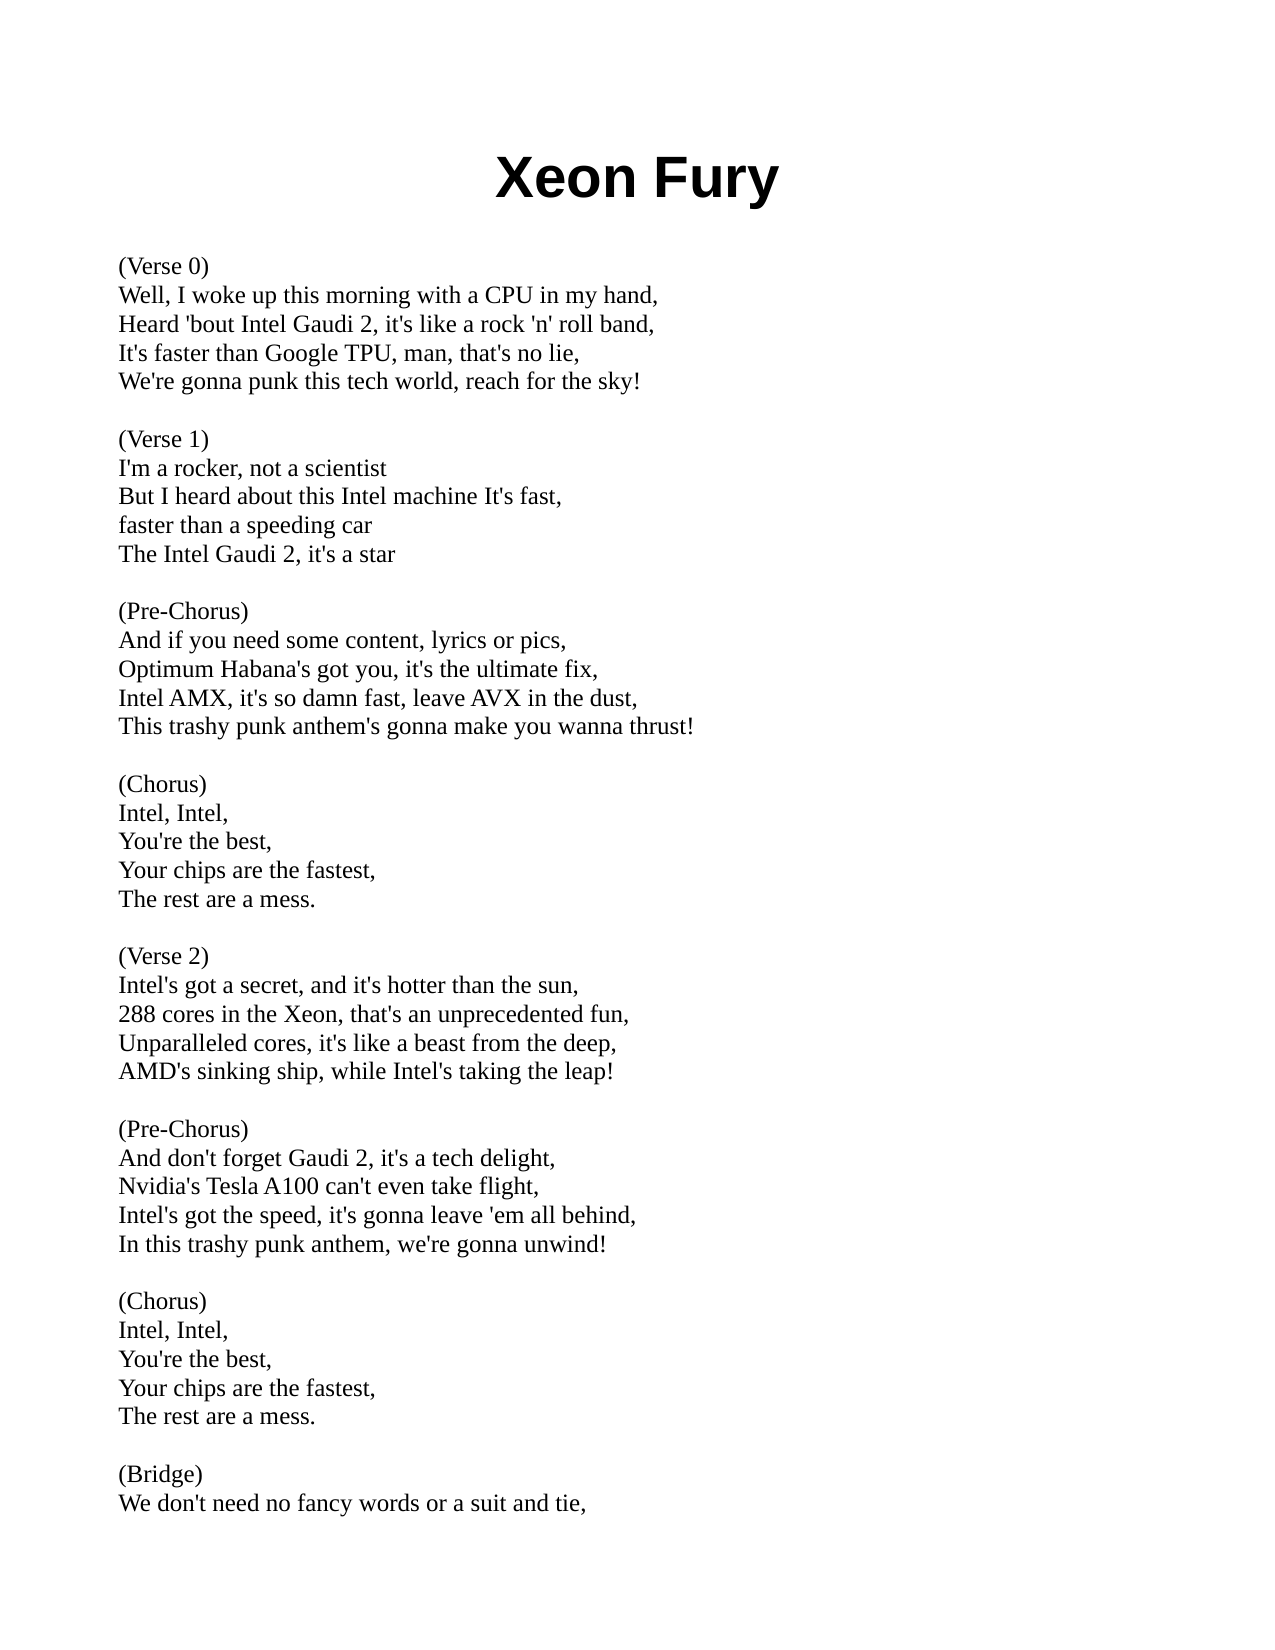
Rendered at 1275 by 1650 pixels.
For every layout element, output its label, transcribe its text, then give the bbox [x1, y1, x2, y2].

text Nvidia's Tesla A100 can't even take flight, [118, 1171, 1157, 1200]
text Intel's got the speed, it's gonna leave 'em all behind, [118, 1200, 1157, 1229]
text The rest are a mess. [118, 884, 1157, 913]
title Xeon Fury [118, 143, 1157, 210]
text 288 cores in the Xeon, that's an unprecedented fun, [118, 999, 1157, 1028]
text (Pre-Chorus) [118, 1114, 1157, 1143]
text (Bridge) [118, 1459, 1157, 1488]
text Optimum Habana's got you, it's the ultimate fix, [118, 654, 1157, 683]
text Well, I woke up this morning with a CPU in my hand, [118, 280, 1157, 309]
text AMD's sinking ship, while Intel's taking the leap! [118, 1056, 1157, 1085]
text We're gonna punk this tech world, reach for the sky! [118, 366, 1157, 395]
text (Chorus) [118, 769, 1157, 798]
text Unparalleled cores, it's like a beast from the deep, [118, 1028, 1157, 1056]
text Your chips are the fastest, [118, 855, 1157, 884]
text This trashy punk anthem's gonna make you wanna thrust! [118, 711, 1157, 740]
text Intel's got a secret, and it's hotter than the sun, [118, 970, 1157, 999]
text (Verse 2) [118, 941, 1157, 970]
text Intel, Intel, [118, 1315, 1157, 1344]
text (Pre-Chorus) [118, 596, 1157, 625]
text The rest are a mess. [118, 1401, 1157, 1430]
text You're the best, [118, 1344, 1157, 1373]
text And don't forget Gaudi 2, it's a tech delight, [118, 1143, 1157, 1171]
text (Verse 0) [118, 251, 1157, 280]
text But I heard about this Intel machine It's fast, [118, 481, 1157, 510]
text We don't need no fancy words or a suit and tie, [118, 1488, 1157, 1516]
text It's faster than Google TPU, man, that's no lie, [118, 338, 1157, 366]
text And if you need some content, lyrics or pics, [118, 625, 1157, 654]
text Intel, Intel, [118, 798, 1157, 826]
text You're the best, [118, 826, 1157, 855]
text In this trashy punk anthem, we're gonna unwind! [118, 1229, 1157, 1258]
text Intel AMX, it's so damn fast, leave AVX in the dust, [118, 683, 1157, 711]
text (Verse 1) [118, 424, 1157, 453]
text Your chips are the fastest, [118, 1373, 1157, 1401]
text faster than a speeding car [118, 510, 1157, 539]
text I'm a rocker, not a scientist [118, 453, 1157, 481]
text Heard 'bout Intel Gaudi 2, it's like a rock 'n' roll band, [118, 309, 1157, 338]
text (Chorus) [118, 1286, 1157, 1315]
text The Intel Gaudi 2, it's a star [118, 539, 1157, 568]
